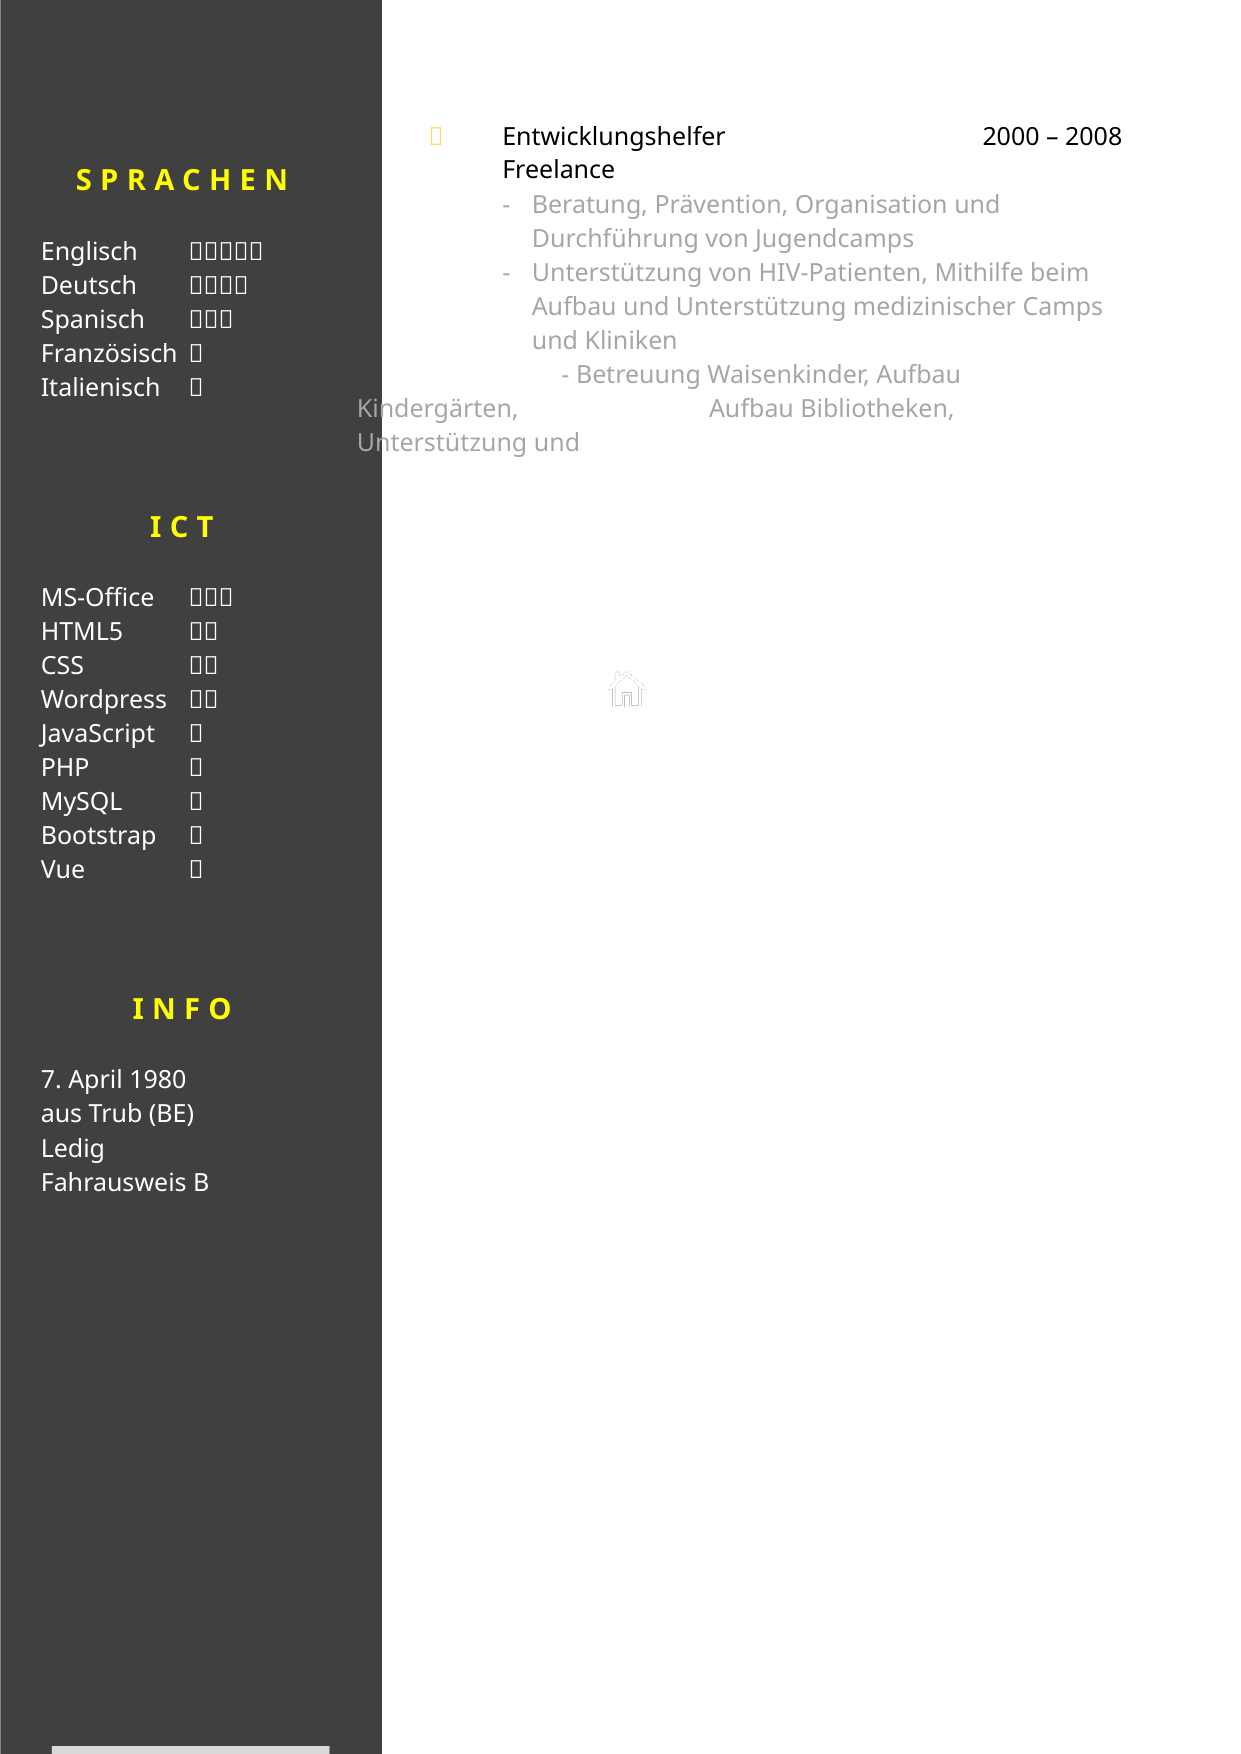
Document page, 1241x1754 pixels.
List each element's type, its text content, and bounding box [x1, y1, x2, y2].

text JavaScript  [41, 716, 323, 750]
text Französisch  [41, 336, 323, 369]
text Italienisch  [41, 369, 323, 404]
text Wordpress  [41, 682, 323, 716]
text  Entwicklungshelfer 2000 – 2008 [428, 118, 1122, 152]
text sprachen [41, 159, 323, 199]
text CSS  [41, 648, 323, 682]
picture [580, 667, 646, 708]
text - Beratung, Prävention, Organisation und Durchführung von Jugendcamps [502, 186, 1122, 254]
picture [51, 1746, 333, 1754]
text Deutsch  [41, 267, 323, 301]
text Englisch  [41, 233, 323, 267]
text MySQL  [41, 784, 323, 818]
text Freelance [502, 152, 1122, 186]
text PHP  [41, 750, 323, 784]
text Info [41, 988, 323, 1028]
text Ledig [41, 1130, 323, 1164]
text ICT [41, 506, 323, 546]
text Fahrausweis B [41, 1164, 323, 1198]
text - Betreuung Waisenkinder, Aufbau Kindergärten, Aufbau Bibliotheken, Unterstützung und [382, 357, 1122, 707]
text HTML5  [41, 614, 323, 648]
text Vue  [41, 852, 323, 886]
text 7. April 1980 [41, 1062, 323, 1096]
text MS-Office  [41, 579, 323, 614]
text - Unterstützung von HIV-Patienten, Mithilfe beim Aufbau und Unterstützung medizinischer Camps und Kliniken [502, 254, 1122, 357]
text Bootstrap  [41, 818, 323, 852]
text Spanisch  [41, 301, 323, 336]
text aus Trub (BE) [41, 1096, 323, 1130]
